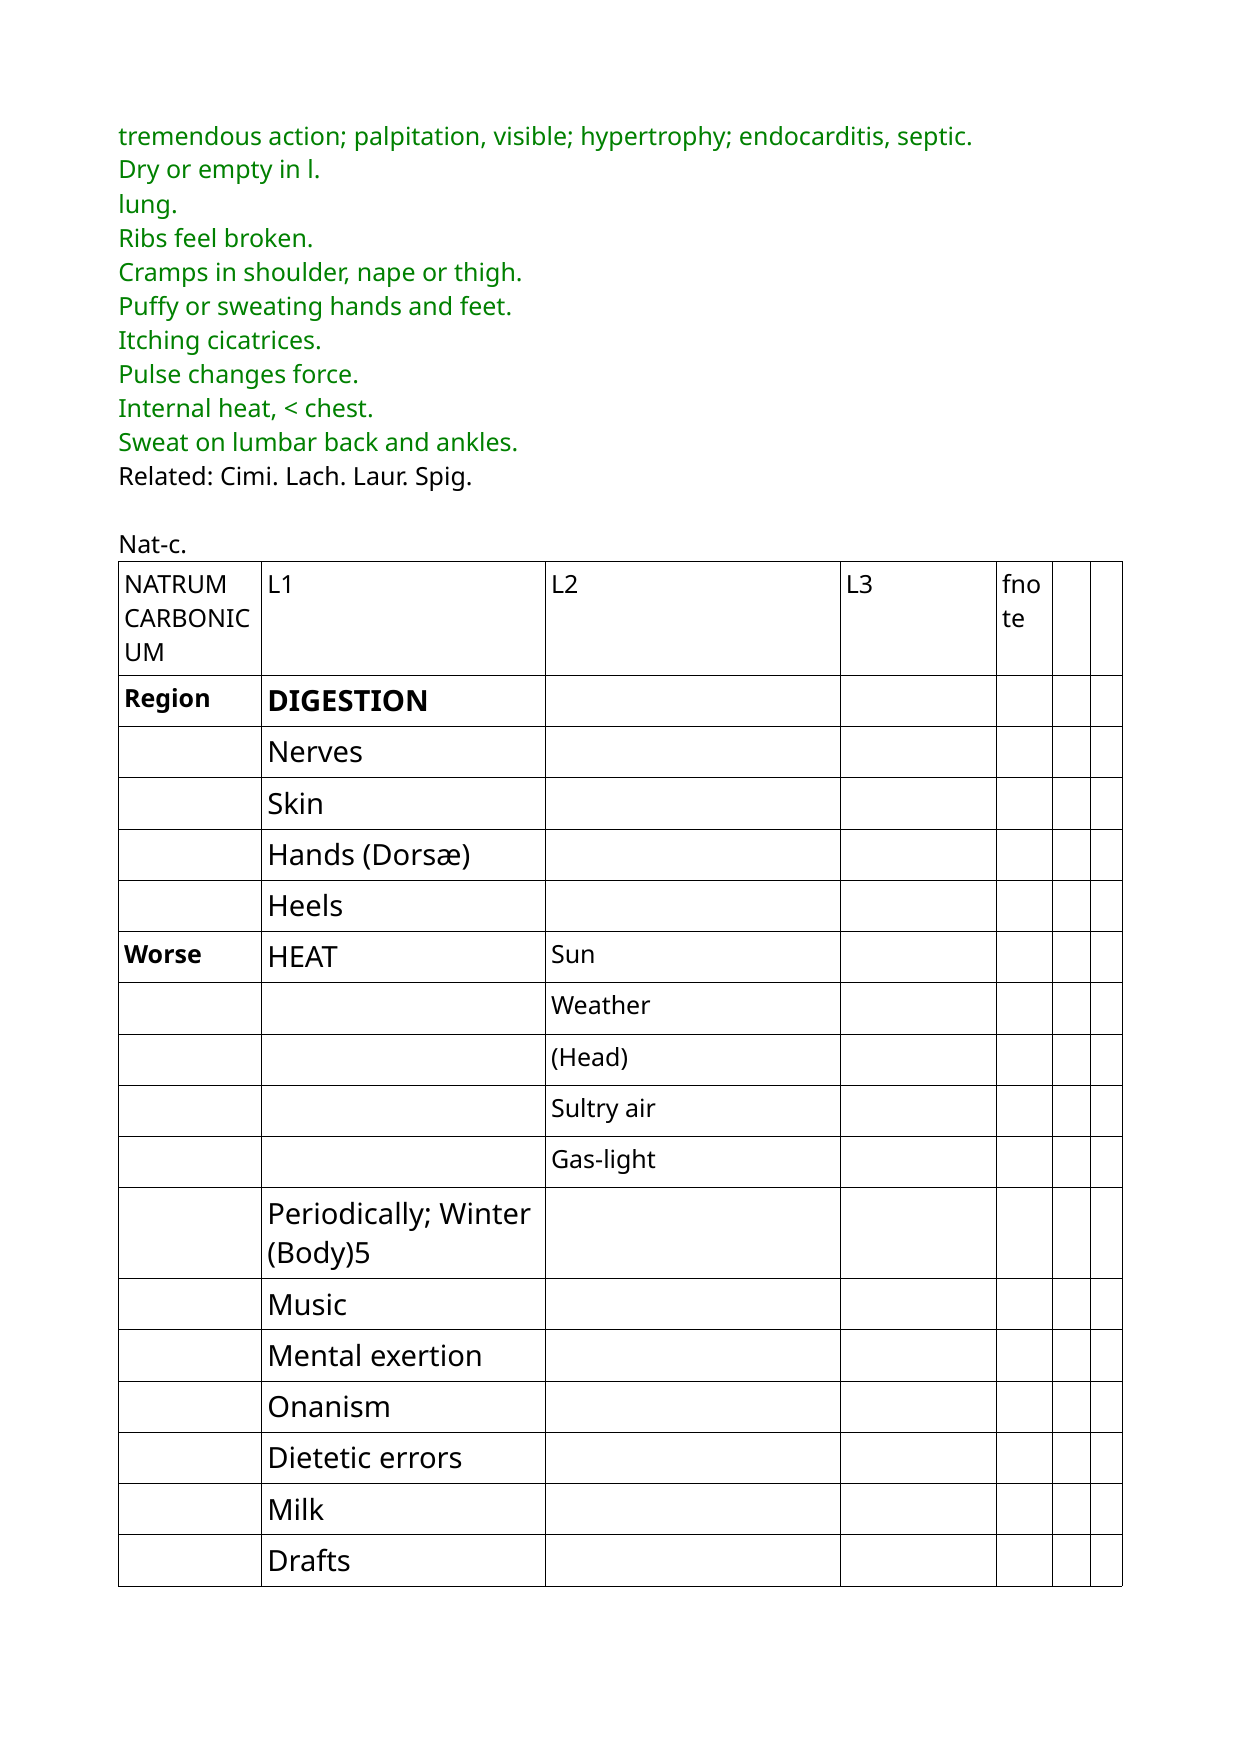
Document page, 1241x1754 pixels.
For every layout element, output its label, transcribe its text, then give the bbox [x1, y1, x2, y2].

table_cell Heels [262, 881, 545, 931]
table_cell Skin [262, 778, 545, 828]
table_header fnote [997, 562, 1052, 675]
table_cell [546, 1279, 840, 1329]
table_cell [546, 1330, 840, 1381]
table_cell [997, 1484, 1052, 1534]
text Internal heat, < chest. [118, 391, 1122, 425]
table_cell [546, 727, 840, 777]
table_cell Dietetic errors [262, 1433, 545, 1483]
table_cell [119, 1535, 261, 1586]
table_cell [841, 1382, 996, 1432]
table_header L2 [546, 562, 840, 675]
table_cell [1091, 983, 1122, 1033]
table_cell (Head) [546, 1035, 840, 1085]
table_cell [997, 1382, 1052, 1432]
table_cell [997, 1086, 1052, 1136]
table_cell [1091, 1086, 1122, 1136]
table_cell Sun [546, 932, 840, 982]
table_cell [1053, 932, 1090, 982]
table_cell [1091, 676, 1122, 726]
table_cell [1091, 1035, 1122, 1085]
text Dry or empty in l. [118, 152, 1122, 186]
table_cell [841, 1086, 996, 1136]
table_header [1091, 562, 1122, 675]
table_cell Region [119, 676, 261, 726]
text Puffy or sweating hands and feet. [118, 288, 1122, 322]
table_cell [841, 983, 996, 1033]
table_cell [997, 1535, 1052, 1586]
table_cell [1053, 1382, 1090, 1432]
table_cell [262, 983, 545, 1033]
table_cell [997, 778, 1052, 828]
table_cell [1053, 778, 1090, 828]
table_header [1053, 562, 1090, 675]
table_cell [1091, 1433, 1122, 1483]
table_cell [997, 983, 1052, 1033]
text Nat-c. [118, 527, 1122, 561]
text lung. [118, 186, 1122, 220]
table_cell Worse [119, 932, 261, 982]
table_cell [997, 1330, 1052, 1381]
table_cell [997, 1137, 1052, 1187]
table_cell [1053, 1035, 1090, 1085]
table_cell [546, 1382, 840, 1432]
table_cell [1091, 1330, 1122, 1381]
table_cell [1091, 727, 1122, 777]
table_cell HEAT [262, 932, 545, 982]
table_cell [1091, 778, 1122, 828]
text Cramps in shoulder, nape or thigh. [118, 254, 1122, 288]
table_cell [262, 1035, 545, 1085]
table_cell [841, 830, 996, 880]
table_cell [841, 1137, 996, 1187]
text Itching cicatrices. [118, 322, 1122, 357]
table_cell [119, 1433, 261, 1483]
table_cell [997, 881, 1052, 931]
table_cell [997, 830, 1052, 880]
table_cell [1053, 881, 1090, 931]
table_cell [841, 1188, 996, 1278]
table_header NATRUM CARBONICUM [119, 562, 261, 675]
table_cell [841, 881, 996, 931]
table_cell [1053, 676, 1090, 726]
table_cell [841, 778, 996, 828]
table_cell [997, 1279, 1052, 1329]
table_cell [997, 1433, 1052, 1483]
table_cell [119, 1279, 261, 1329]
table_cell [262, 1137, 545, 1187]
table_cell [546, 1484, 840, 1534]
table_cell [841, 727, 996, 777]
table_cell [119, 1086, 261, 1136]
table_cell [997, 676, 1052, 726]
table_cell Milk [262, 1484, 545, 1534]
table_cell [841, 1279, 996, 1329]
table_cell [841, 676, 996, 726]
table_cell [546, 881, 840, 931]
table_cell Mental exertion [262, 1330, 545, 1381]
table_cell [546, 778, 840, 828]
table_cell [997, 1035, 1052, 1085]
table_cell [997, 1188, 1052, 1278]
table_cell [1091, 1137, 1122, 1187]
table_cell [119, 1188, 261, 1278]
text tremendous action; palpitation, visible; hypertrophy; endocarditis, septic. [118, 118, 1122, 152]
table_cell Onanism [262, 1382, 545, 1432]
table_cell [119, 881, 261, 931]
table_cell [1053, 830, 1090, 880]
text Pulse changes force. [118, 357, 1122, 391]
text Ribs feel broken. [118, 220, 1122, 254]
table_cell [546, 1188, 840, 1278]
table_cell [119, 983, 261, 1033]
table_cell [1053, 1330, 1090, 1381]
table_cell Nerves [262, 727, 545, 777]
table_cell Drafts [262, 1535, 545, 1586]
table_cell Weather [546, 983, 840, 1033]
table_cell [546, 830, 840, 880]
text Related: Cimi. Lach. Laur. Spig. [118, 459, 1122, 493]
table_cell [546, 676, 840, 726]
table_cell [119, 1484, 261, 1534]
table_cell [119, 778, 261, 828]
table_cell Periodically; Winter (Body)5 [262, 1188, 545, 1278]
table_cell Music [262, 1279, 545, 1329]
table_cell [1053, 1433, 1090, 1483]
table_cell [1053, 727, 1090, 777]
table_cell [1053, 1086, 1090, 1136]
table_cell [1091, 1279, 1122, 1329]
table_cell [1053, 1484, 1090, 1534]
table_cell Gas-light [546, 1137, 840, 1187]
table_cell [546, 1535, 840, 1586]
table_cell [262, 1086, 545, 1136]
table_cell [1053, 983, 1090, 1033]
table_cell [1053, 1188, 1090, 1278]
table_cell [841, 1484, 996, 1534]
table_cell [841, 1535, 996, 1586]
table_cell [1053, 1137, 1090, 1187]
table_cell [997, 727, 1052, 777]
table_cell [119, 1035, 261, 1085]
table_cell [841, 932, 996, 982]
table_cell [1091, 932, 1122, 982]
table_cell [841, 1330, 996, 1381]
table_cell Sultry air [546, 1086, 840, 1136]
table_cell [1091, 1188, 1122, 1278]
table_cell [546, 1433, 840, 1483]
table_cell Hands (Dorsæ) [262, 830, 545, 880]
table_header L3 [841, 562, 996, 675]
table_cell [119, 830, 261, 880]
table_cell [1091, 881, 1122, 931]
table_cell [1091, 1535, 1122, 1586]
table_cell [1091, 830, 1122, 880]
table_cell [119, 1382, 261, 1432]
table_cell [1053, 1535, 1090, 1586]
table_header L1 [262, 562, 545, 675]
table_cell [1053, 1279, 1090, 1329]
table_cell [841, 1433, 996, 1483]
table_cell [841, 1035, 996, 1085]
table_cell [119, 1137, 261, 1187]
table_cell [1091, 1484, 1122, 1534]
table_cell DIGESTION [262, 676, 545, 726]
table_cell [997, 932, 1052, 982]
table_cell [1091, 1382, 1122, 1432]
table_cell [119, 727, 261, 777]
text Sweat on lumbar back and ankles. [118, 425, 1122, 459]
table_cell [119, 1330, 261, 1381]
